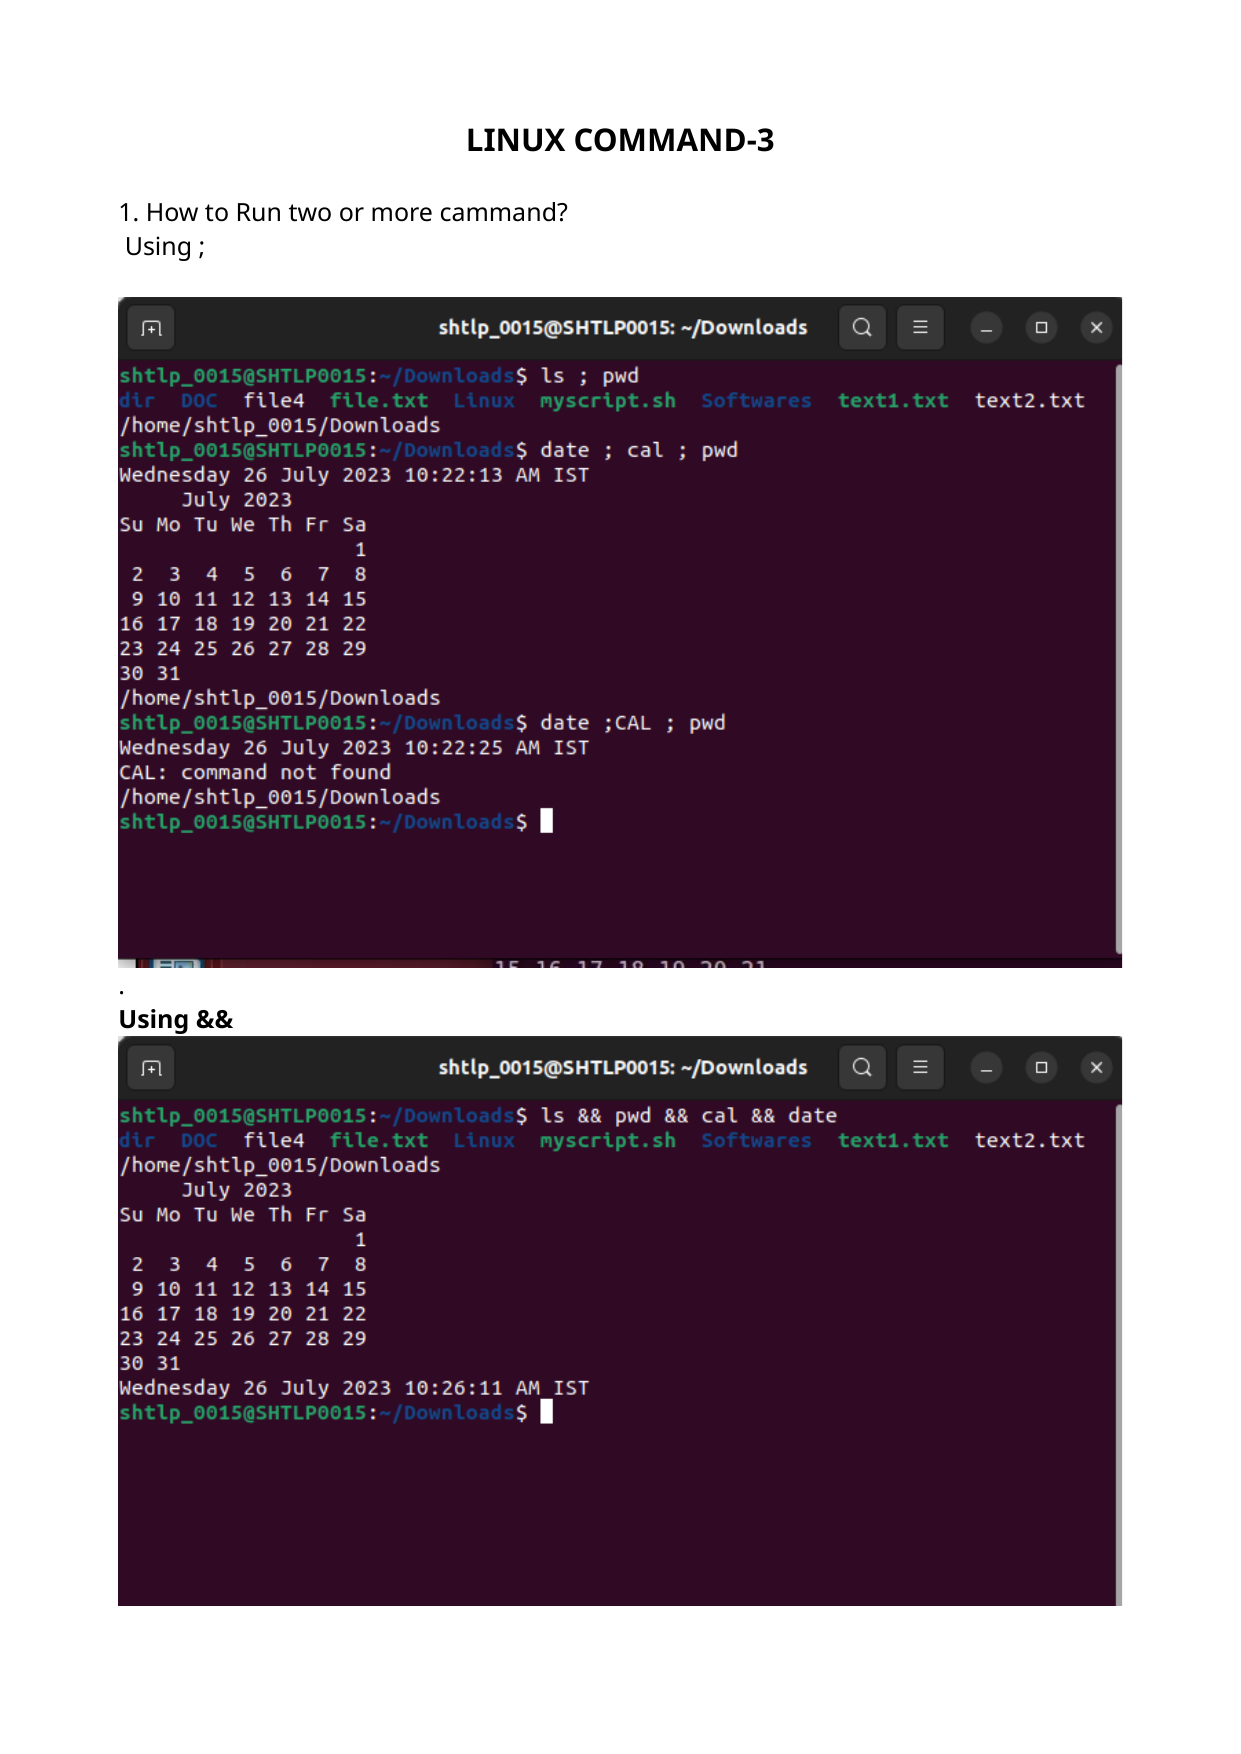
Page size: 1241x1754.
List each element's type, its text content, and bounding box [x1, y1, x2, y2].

text . [118, 968, 1122, 1002]
picture [118, 297, 1123, 968]
text LINUX COMMAND-3 [118, 118, 1122, 161]
picture [118, 1036, 1123, 1606]
text Using && [118, 1002, 1122, 1036]
text Using ; [118, 229, 1122, 263]
text 1. How to Run two or more cammand? [118, 195, 1122, 229]
